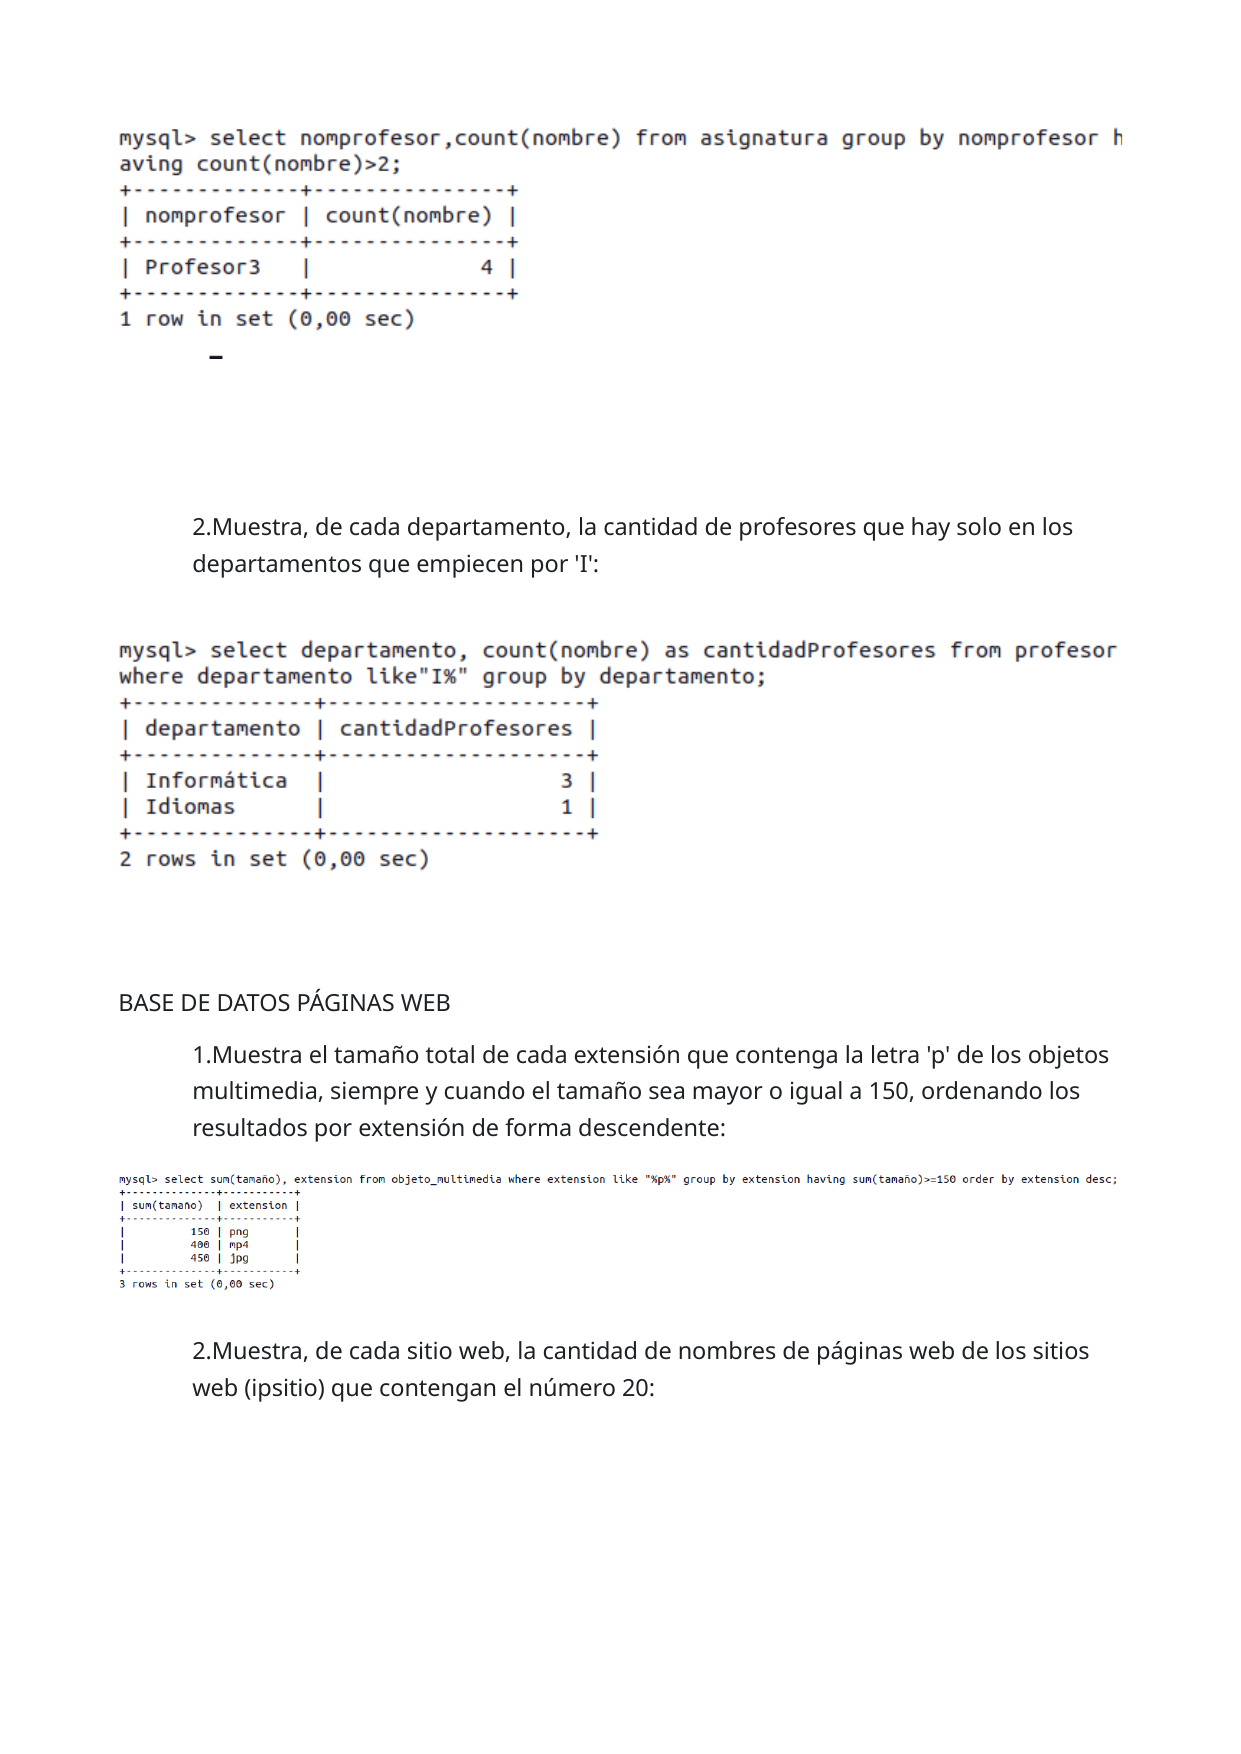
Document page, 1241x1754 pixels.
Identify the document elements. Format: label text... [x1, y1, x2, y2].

picture [118, 1169, 1123, 1293]
picture [118, 118, 1123, 359]
text BASE DE DATOS PÁGINAS WEB [118, 987, 1122, 1018]
picture [118, 620, 1123, 872]
list Muestra el tamaño total de cada extensión que contenga la letra 'p' de los objetos multimedia, siempre y cuando el tamaño sea mayor o igual a 150, ordenando los resultados por extensión de forma descendente: [118, 1038, 1122, 1143]
list Muestra, de cada sitio web, la cantidad de nombres de páginas web de los sitios web (ipsitio) que contengan el número 20: [118, 1334, 1122, 1403]
list Muestra, de cada departamento, la cantidad de profesores que hay solo en los departamentos que empiecen por 'I': [118, 511, 1122, 579]
